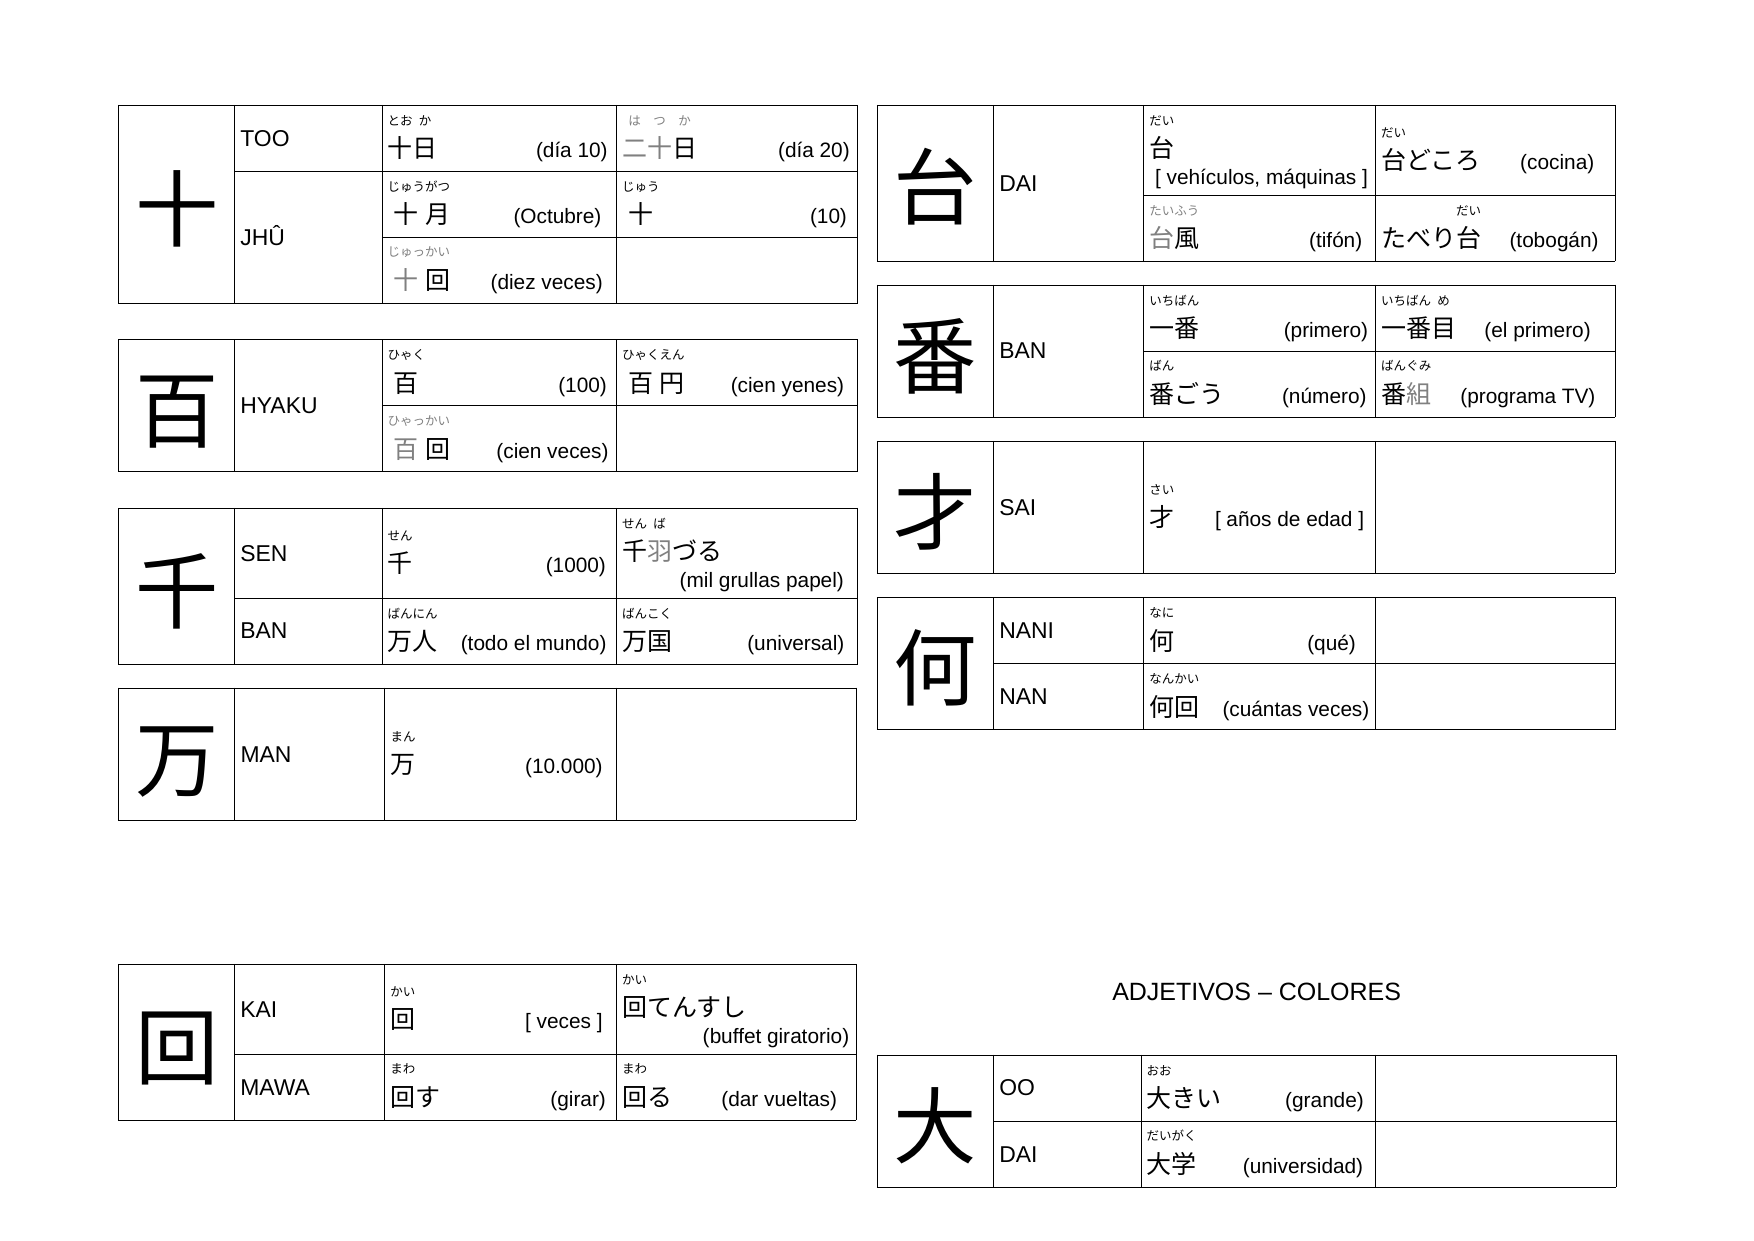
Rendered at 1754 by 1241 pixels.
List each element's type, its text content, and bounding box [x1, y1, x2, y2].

table_cell DAI [994, 1122, 1141, 1187]
table_header 何なに (qué) [1144, 598, 1375, 663]
table_header 回 [119, 965, 234, 1119]
table_header 百ひゃく円えん (cien yenes) [617, 340, 857, 405]
table_header [1376, 598, 1615, 663]
table_header 台だい [ vehículos, máquinas ] [1144, 106, 1375, 194]
table_cell BAN [235, 599, 382, 664]
table_cell 回まわる (dar vueltas) [617, 1055, 856, 1119]
table_header 大おおきい (grande) [1142, 1056, 1375, 1121]
table_header 十とお日か (día 10) [383, 106, 616, 171]
table_header BAN [994, 286, 1143, 417]
table_header HYAKU [235, 340, 382, 471]
table_cell NAN [994, 664, 1143, 729]
table_cell 十じゅう (10) [617, 172, 857, 237]
table_header 千せん (1000) [383, 509, 616, 598]
table_cell MAWA [235, 1055, 384, 1119]
table_cell 大だい学がく (universidad) [1142, 1122, 1375, 1187]
table_header 回かい [ veces ] [385, 965, 616, 1054]
table_cell 万ばん人にん (todo el mundo) [383, 599, 616, 664]
table_header 回かいてんすし (buffet giratorio) [617, 965, 856, 1054]
table_header 一いち番ばん目め (el primero) [1376, 286, 1615, 351]
table_header [1376, 1056, 1616, 1121]
table_header 才 [878, 442, 993, 573]
table_cell 万ばん国こく (universal) [617, 599, 857, 664]
table_cell 回まわす (girar) [385, 1055, 616, 1119]
table_header 何 [878, 598, 993, 729]
table_cell [617, 238, 857, 302]
table_cell 百ひゃっ回かい (cien veces) [383, 406, 616, 471]
table_header 百ひゃく (100) [383, 340, 616, 405]
table_cell [617, 406, 857, 471]
table_header 千せん羽ばづる (mil grullas papel) [617, 509, 857, 598]
table_header KAI [235, 965, 384, 1054]
table_cell [1376, 664, 1615, 729]
table_header 才さい [ años de edad ] [1144, 442, 1375, 573]
table_cell JHÛ [235, 172, 382, 302]
table_header MAN [235, 689, 384, 820]
table_header 台 [878, 106, 993, 261]
table_header 十 [119, 106, 234, 302]
table_cell 十じゅう月がつ (Octubre) [383, 172, 616, 237]
table_header 百 [119, 340, 234, 471]
table_header 二は十つ日か (día 20) [617, 106, 857, 171]
table_header 大 [878, 1056, 993, 1187]
text ADJETIVOS – COLORES [877, 977, 1636, 1006]
table_cell 番ばんごう (número) [1144, 352, 1375, 417]
table_header 千 [119, 509, 234, 664]
table_header 一いち番ばん (primero) [1144, 286, 1375, 351]
table_cell 何なん回かい (cuántas veces) [1144, 664, 1375, 729]
table_cell たべり台だい (tobogán) [1376, 196, 1615, 261]
table_header DAI [994, 106, 1143, 261]
table_header TOO [235, 106, 382, 171]
table_cell 番ばん組ぐみ (programa TV) [1376, 352, 1615, 417]
table_header SAI [994, 442, 1143, 573]
table_header [617, 689, 856, 820]
table_header NANI [994, 598, 1143, 663]
table_header 万まん (10.000) [385, 689, 616, 820]
table_cell 十じゅっ回かい (diez veces) [383, 238, 616, 302]
table_cell 台たい風ふう (tifón) [1144, 196, 1375, 261]
table_header 番 [878, 286, 993, 417]
table_header OO [994, 1056, 1141, 1121]
table_cell [1376, 1122, 1616, 1187]
table_header 台だいどころ (cocina) [1376, 106, 1615, 194]
table_header SEN [235, 509, 382, 598]
table_header 万 [119, 689, 234, 820]
table_header [1376, 442, 1615, 573]
